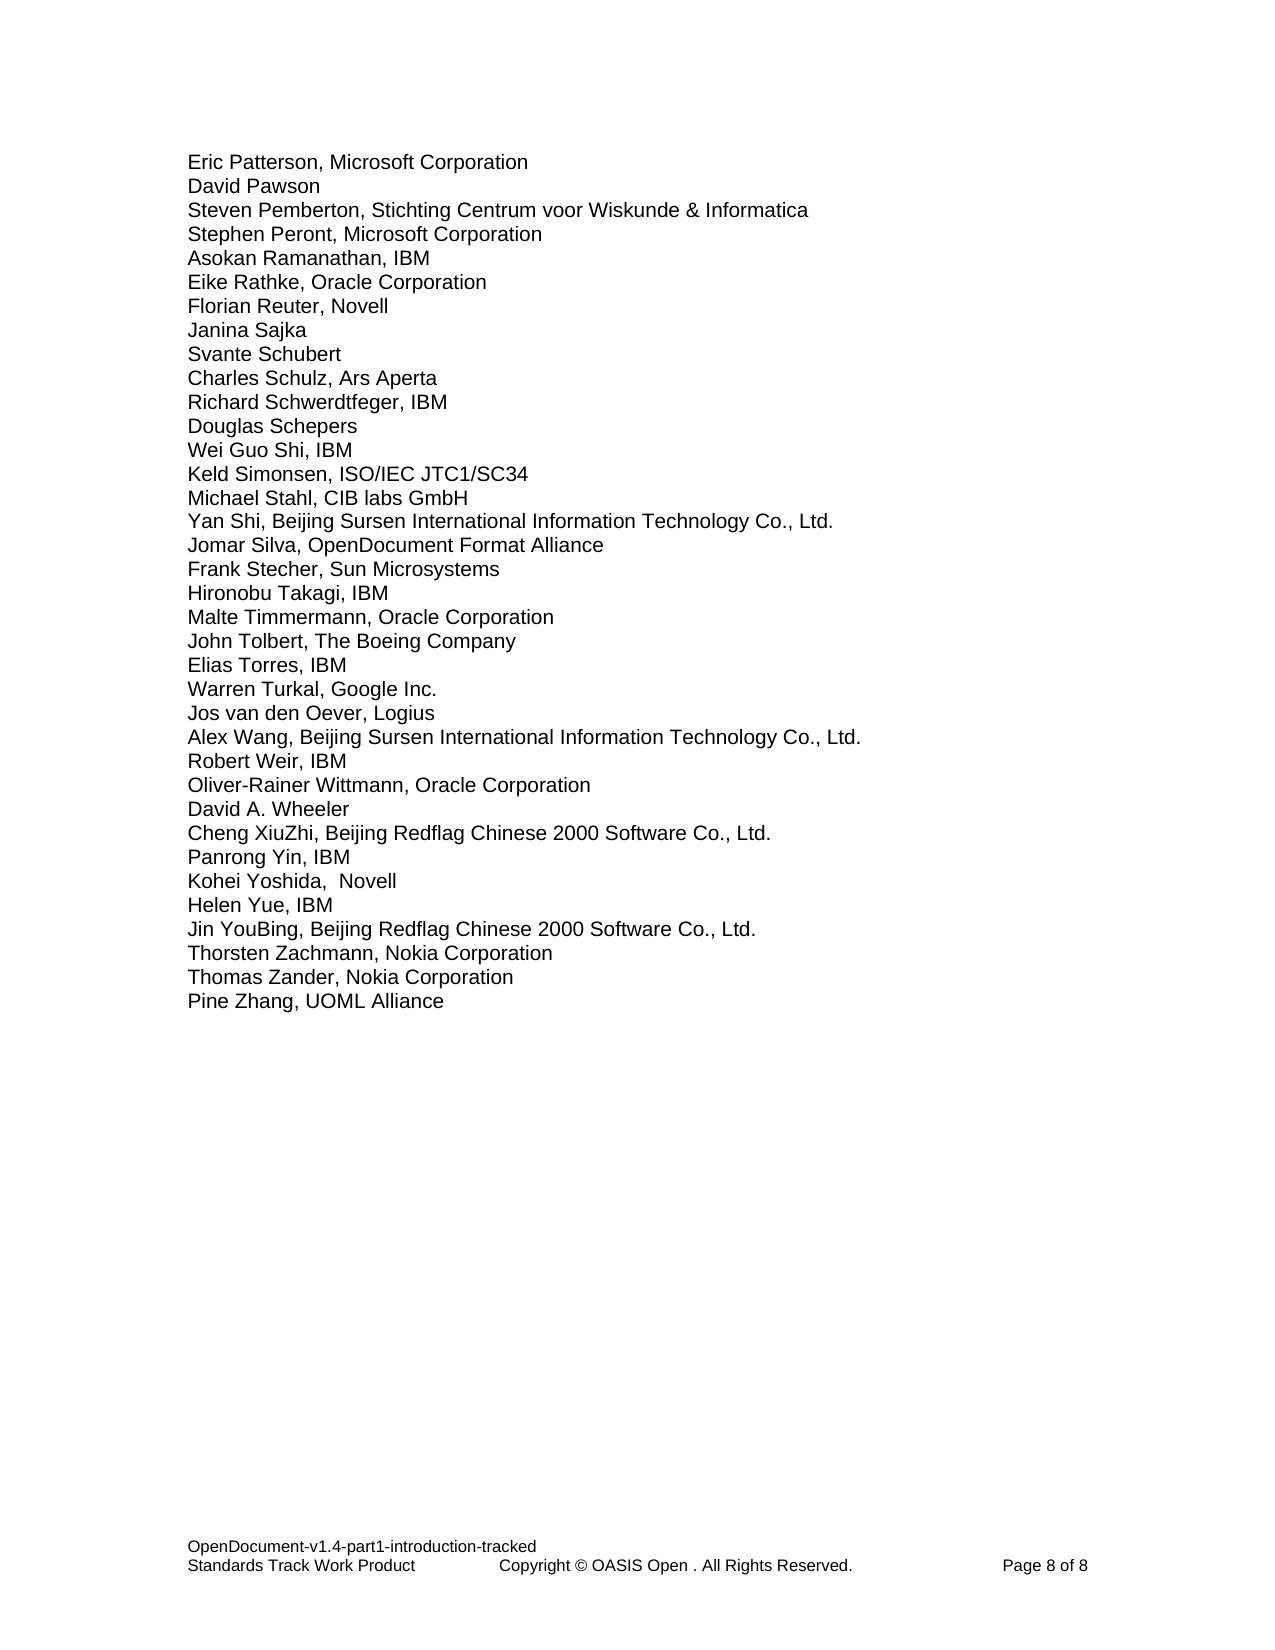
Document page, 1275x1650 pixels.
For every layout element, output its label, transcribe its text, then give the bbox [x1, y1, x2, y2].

text Malte Timmermann, Oracle Corporation [187, 605, 1088, 629]
text Wei Guo Shi, IBM [187, 437, 1088, 461]
text John Tolbert, The Boeing Company [187, 629, 1088, 653]
text Florian Reuter, Novell [187, 294, 1088, 318]
text Charles Schulz, Ars Aperta [187, 366, 1088, 389]
text Eike Rathke, Oracle Corporation [187, 270, 1088, 294]
text Pine Zhang, UOML Alliance [187, 988, 1088, 1012]
text Svante Schubert [187, 342, 1088, 366]
text Keld Simonsen, ISO/IEC JTC1/SC34 [187, 461, 1088, 485]
text Panrong Yin, IBM [187, 845, 1088, 869]
text Warren Turkal, Google Inc. [187, 677, 1088, 701]
text Michael Stahl, CIB labs GmbH [187, 485, 1088, 509]
text Elias Torres, IBM [187, 653, 1088, 677]
text Richard Schwerdtfeger, IBM [187, 389, 1088, 413]
text Robert Weir, IBM [187, 749, 1088, 773]
text Kohei Yoshida, Novell [187, 869, 1088, 893]
text Frank Stecher, Sun Microsystems [187, 557, 1088, 581]
text Cheng XiuZhi, Beijing Redflag Chinese 2000 Software Co., Ltd. [187, 821, 1088, 845]
text Helen Yue, IBM [187, 893, 1088, 917]
text Janina Sajka [187, 318, 1088, 342]
text Steven Pemberton, Stichting Centrum voor Wiskunde & Informatica [187, 198, 1088, 222]
text Oliver-Rainer Wittmann, Oracle Corporation [187, 773, 1088, 797]
text Jin YouBing, Beijing Redflag Chinese 2000 Software Co., Ltd. [187, 917, 1088, 941]
text Stephen Peront, Microsoft Corporation [187, 222, 1088, 246]
text Yan Shi, Beijing Sursen International Information Technology Co., Ltd. [187, 509, 1088, 533]
text David A. Wheeler [187, 797, 1088, 821]
text Hironobu Takagi, IBM [187, 581, 1088, 605]
text Douglas Schepers [187, 413, 1088, 437]
text Alex Wang, Beijing Sursen International Information Technology Co., Ltd. [187, 725, 1088, 749]
text Thomas Zander, Nokia Corporation [187, 964, 1088, 988]
text Jomar Silva, OpenDocument Format Alliance [187, 533, 1088, 557]
text Asokan Ramanathan, IBM [187, 246, 1088, 270]
text David Pawson [187, 174, 1088, 198]
text Eric Patterson, Microsoft Corporation [187, 150, 1088, 174]
text Jos van den Oever, Logius [187, 701, 1088, 725]
text Thorsten Zachmann, Nokia Corporation [187, 941, 1088, 964]
